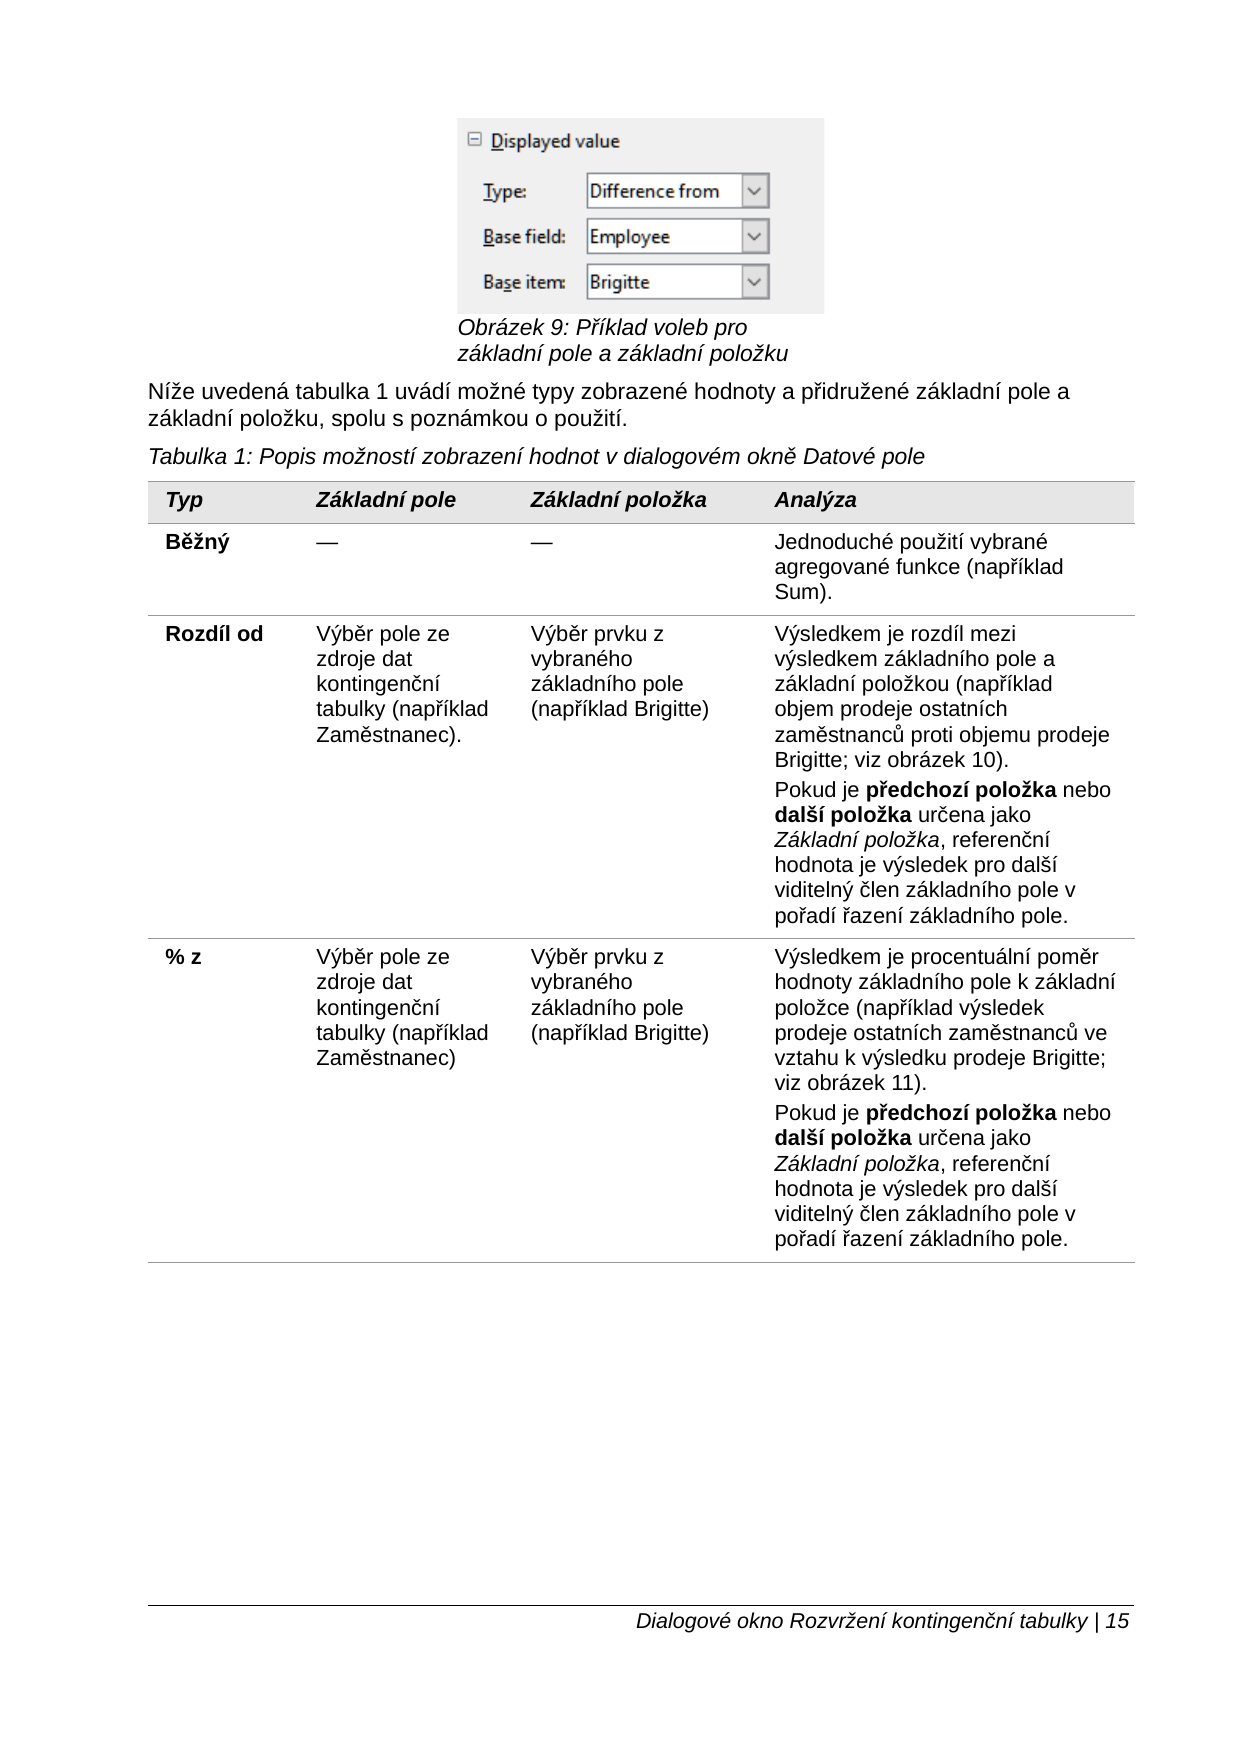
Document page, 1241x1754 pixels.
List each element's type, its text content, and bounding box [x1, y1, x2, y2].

table_cell % z [148, 939, 299, 1262]
table_cell Výsledkem je rozdíl mezi výsledkem základního pole a základní položkou (například objem prodeje ostatních zaměstnanců proti objemu prodeje Brigitte; viz obrázek 10). Pokud je předchozí položka nebo další položka určena jako Základní položka, referenční hodnota je výsledek pro další viditelný člen základního pole v pořadí řazení základního pole. [757, 616, 1134, 938]
table_cell Výběr prvku z vybraného základního pole (například Brigitte) [513, 616, 757, 938]
text Níže uvedená tabulka 1 uvádí možné typy zobrazené hodnoty a přidružené základní pole a základní položku, spolu s poznámkou o použití. [148, 378, 1134, 431]
table_cell Výběr pole ze zdroje dat kontingenční tabulky (například Zaměstnanec) [299, 939, 513, 1262]
table_header Typ [148, 482, 299, 523]
table_cell Jednoduché použití vybrané agregované funkce (například Sum). [757, 524, 1134, 615]
table_cell Výsledkem je procentuální poměr hodnoty základního pole k základní položce (například výsledek prodeje ostatních zaměstnanců ve vztahu k výsledku prodeje Brigitte; viz obrázek 11). Pokud je předchozí položka nebo další položka určena jako Základní položka, referenční hodnota je výsledek pro další viditelný člen základního pole v pořadí řazení základního pole. [757, 939, 1134, 1262]
table_cell Rozdíl od [148, 616, 299, 938]
table_cell — [299, 524, 513, 615]
table_cell Běžný [148, 524, 299, 615]
text Tabulka 1: Popis možností zobrazení hodnot v dialogovém okně Datové pole [148, 443, 1134, 470]
table_header Analýza [757, 482, 1134, 523]
table_header Základní položka [513, 482, 757, 523]
table_cell Výběr prvku z vybraného základního pole (například Brigitte) [513, 939, 757, 1262]
table_header Základní pole [299, 482, 513, 523]
picture [457, 118, 825, 314]
table_cell Výběr pole ze zdroje dat kontingenční tabulky (například Zaměstnanec). [299, 616, 513, 938]
table_cell — [513, 524, 757, 615]
text Obrázek 9: Příklad voleb pro základní pole a základní položku [457, 314, 824, 366]
